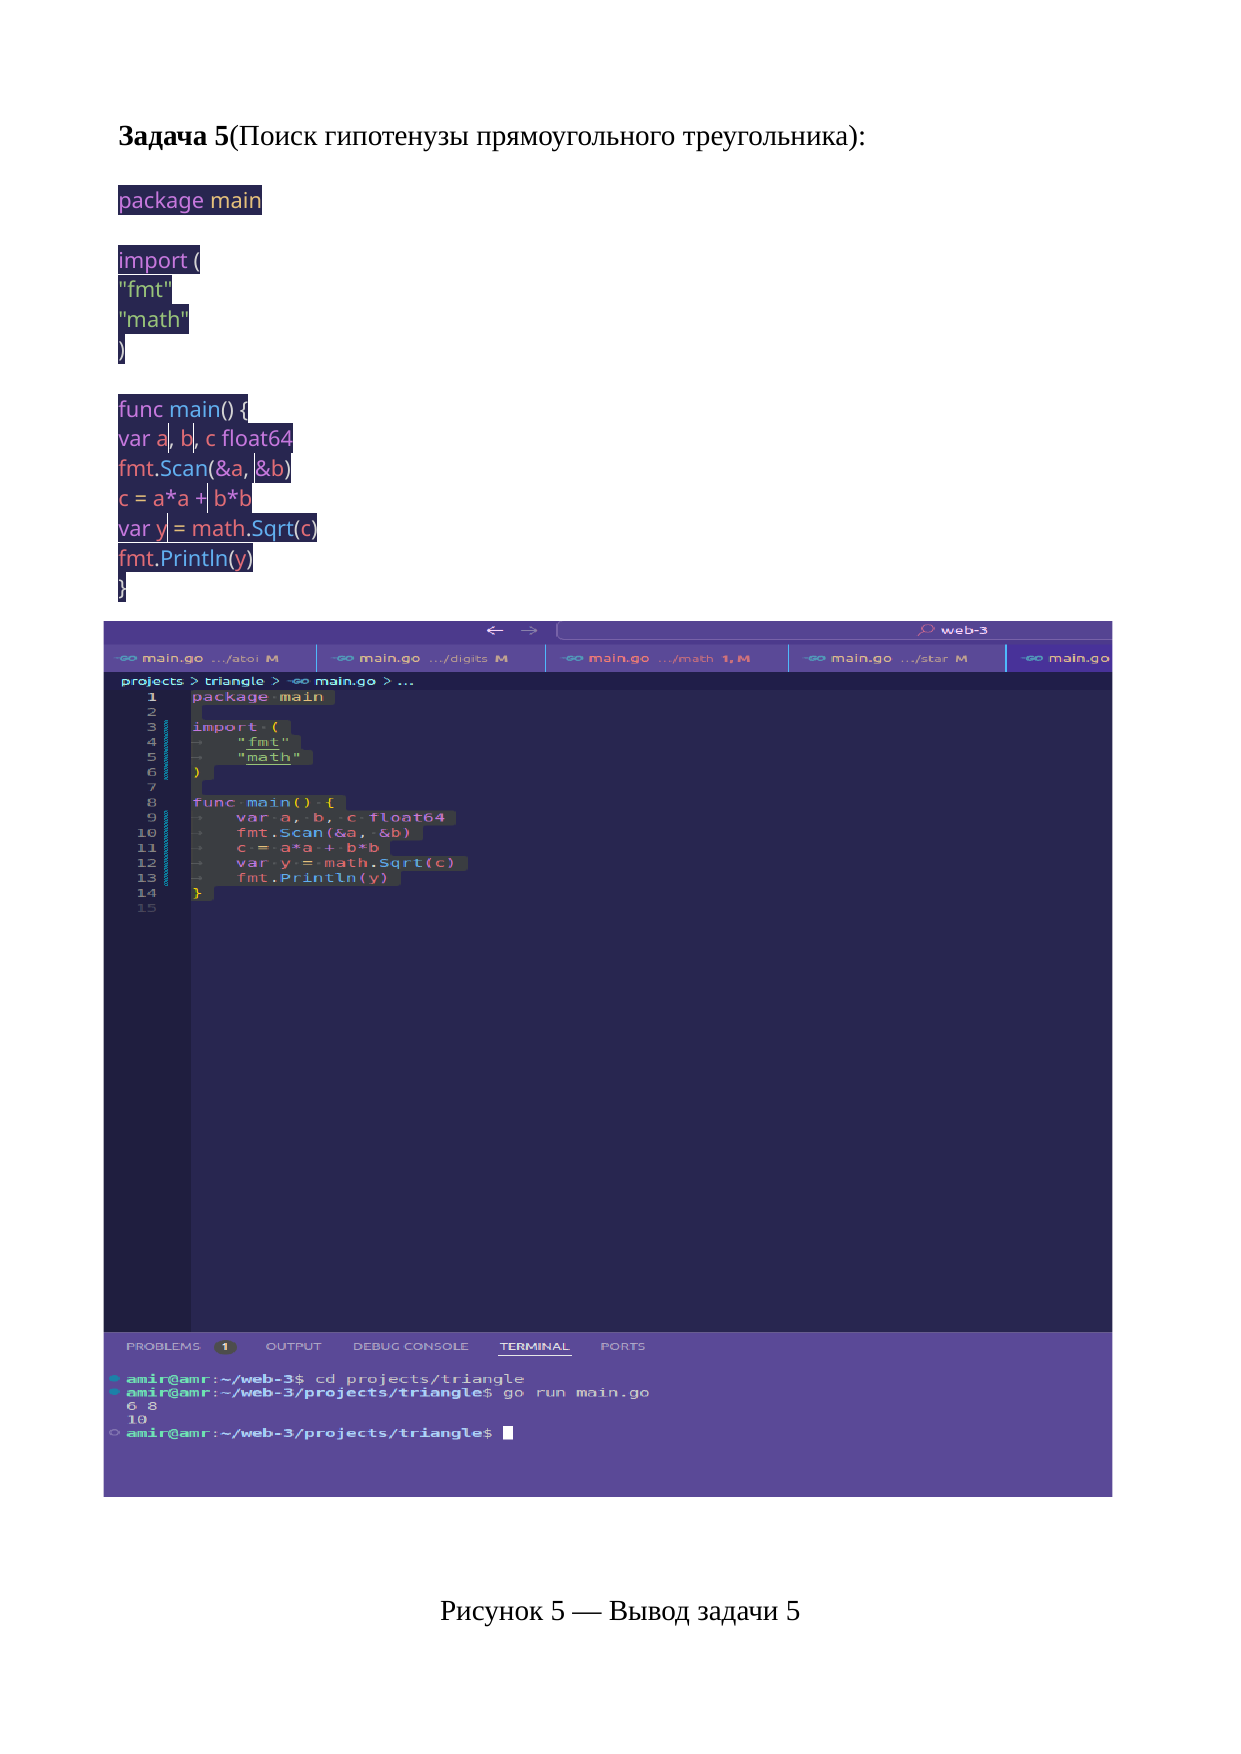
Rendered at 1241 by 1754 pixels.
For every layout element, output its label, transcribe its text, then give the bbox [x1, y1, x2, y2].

text Задача 5(Поиск гипотенузы прямоугольного треугольника): [118, 118, 1122, 152]
text package main [118, 185, 1122, 215]
text "math" [118, 304, 1122, 334]
text } [118, 572, 1122, 602]
text func main() { [118, 393, 1122, 423]
text fmt.Scan(&a, &b) [118, 453, 1122, 483]
text var a, b, c float64 [118, 423, 1122, 453]
text ) [118, 334, 1122, 364]
picture [103, 621, 1113, 1497]
text Рисунок 5 — Вывод задачи 5 [118, 1593, 1122, 1627]
text import ( [118, 245, 1122, 274]
text c = a*a + b*b [118, 483, 1122, 513]
text var y = math.Sqrt(c) [118, 513, 1122, 542]
text "fmt" [118, 274, 1122, 304]
text fmt.Println(y) [118, 542, 1122, 572]
